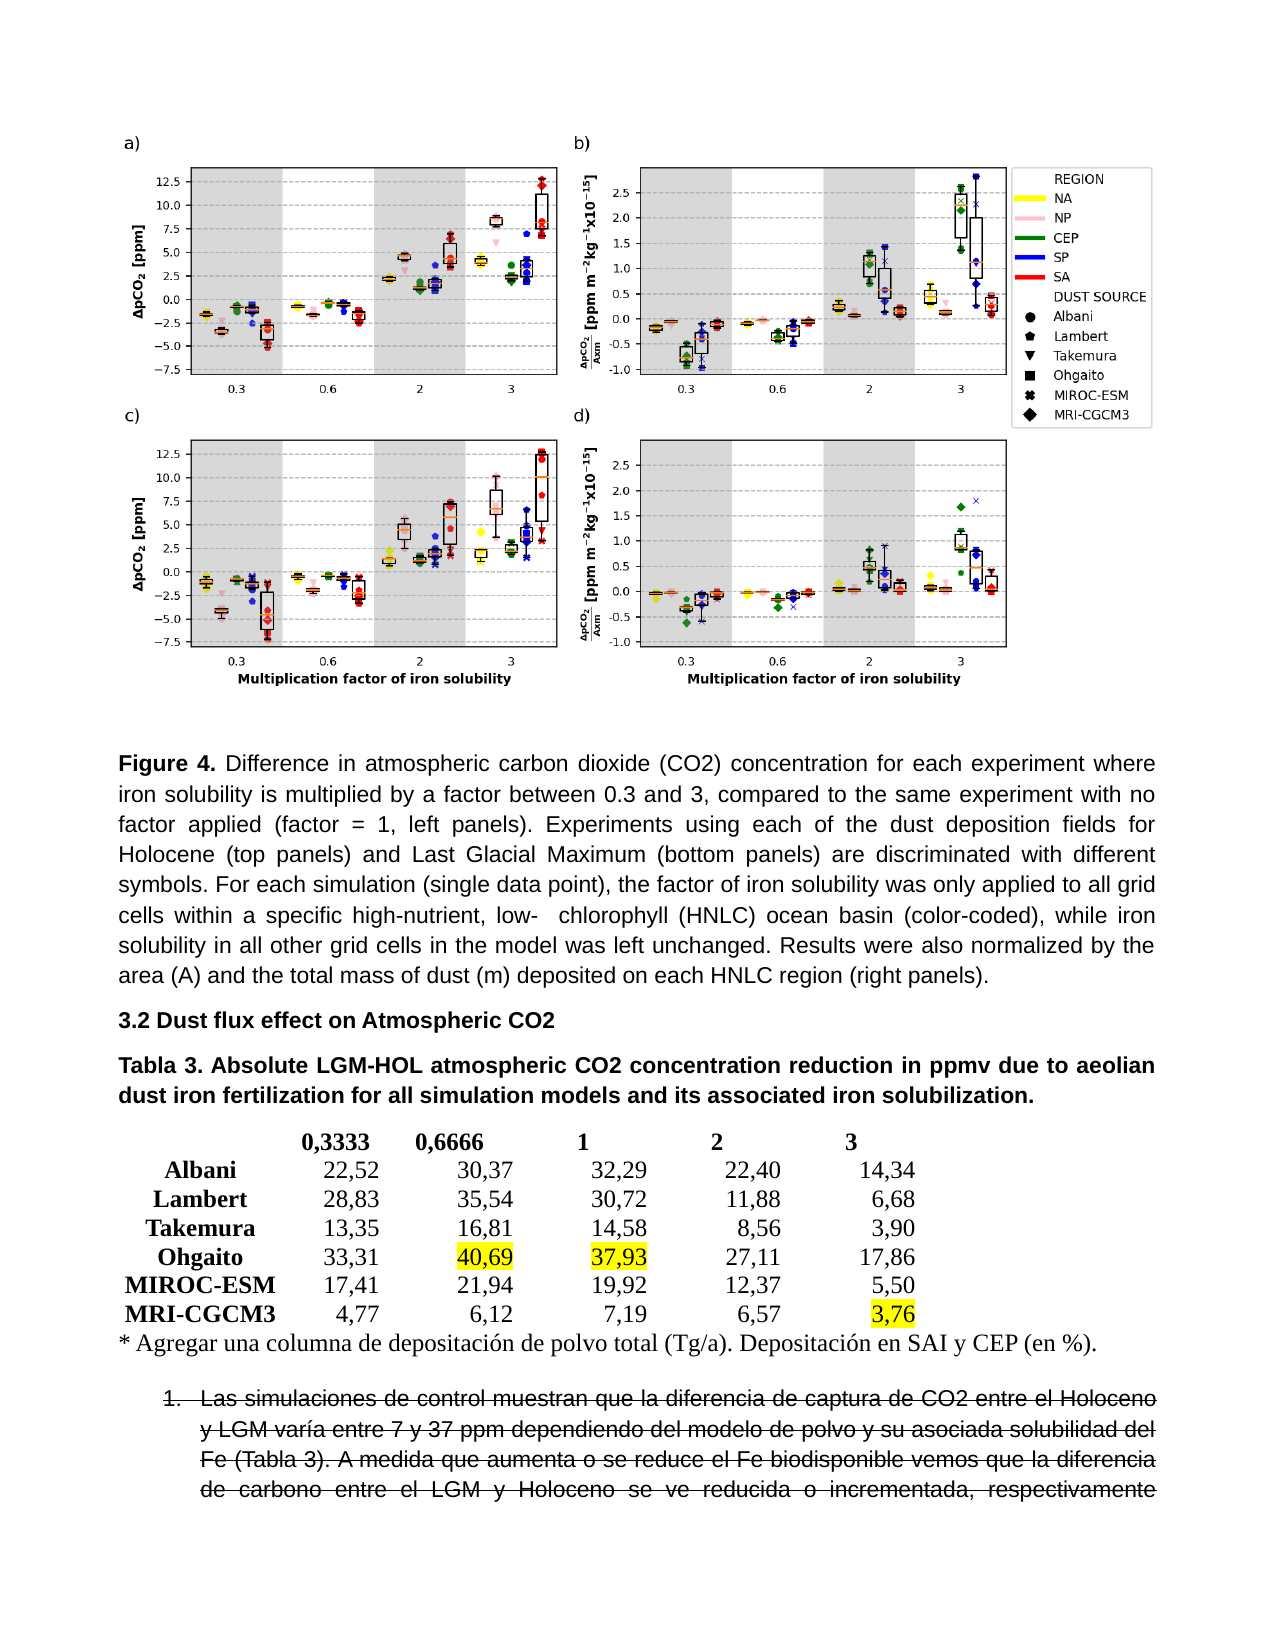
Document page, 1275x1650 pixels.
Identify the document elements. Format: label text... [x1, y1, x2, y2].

text 3.2 Dust flux effect on Atmospheric CO2 [118, 1007, 1157, 1033]
table_header 3 [784, 1127, 918, 1155]
table_cell Albani [112, 1155, 288, 1184]
table_cell 6,12 [383, 1299, 516, 1328]
table_cell 4,77 [289, 1299, 382, 1328]
list Las simulaciones de control muestran que la diferencia de captura de CO2 entre el Holoceno y LGM varía entre 7 y 37 ppm dependiendo del modelo de polvo y su asociada solubilidad del Fe (Tabla 3). A medida que aumenta o se reduce el Fe biodisponible vemos que la diferencia de carbono entre el LGM y Holoceno se ve reducida o incrementada, respectivamente (Figura x1). Lo anterior, podría estar mostrando un efecto amortiguador del Fe en el océano glacial que debido al intenso aumento de flujo de polvo alcanza la saturación rápidamente. [163, 1401, 1157, 1502]
table_cell 3,76 [784, 1299, 918, 1328]
table_cell 22,40 [650, 1155, 784, 1184]
table_cell 16,81 [383, 1213, 516, 1242]
table_cell 17,86 [784, 1242, 918, 1270]
table_cell 33,31 [289, 1242, 382, 1270]
table_header 0,6666 [383, 1127, 516, 1155]
table_cell 22,52 [289, 1155, 382, 1184]
table_cell 14,58 [516, 1213, 650, 1242]
table_cell 8,56 [650, 1213, 784, 1242]
table_header 0,3333 [289, 1127, 382, 1155]
table_cell Lambert [112, 1184, 288, 1213]
table_cell 30,72 [516, 1184, 650, 1213]
table_cell Ohgaito [112, 1242, 288, 1270]
table_cell 37,93 [516, 1242, 650, 1270]
picture [118, 119, 1157, 722]
text Figure 4. Difference in atmospheric carbon dioxide (CO2) concentration for each experiment where iron solubility is multiplied by a factor between 0.3 and 3, compared to the same experiment with no factor applied (factor = 1, left panels). Experiments using each of the dust deposition fields for Holocene (top panels) and Last Glacial Maximum (bottom panels) are discriminated with different symbols. For each simulation (single data point), the factor of iron solubility was only applied to all grid cells within a specific high-nutrient, low- chlorophyll (HNLC) ocean basin (color-coded), while iron solubility in all other grid cells in the model was left unchanged. Results were also normalized by the area (A) and the total mass of dust (m) deposited on each HNLC region (right panels). [118, 748, 1157, 988]
table_cell 40,69 [383, 1242, 516, 1270]
table_cell 11,88 [650, 1184, 784, 1213]
table_cell 32,29 [516, 1155, 650, 1184]
table_cell 7,19 [516, 1299, 650, 1328]
table_cell 6,68 [784, 1184, 918, 1213]
table_cell 13,35 [289, 1213, 382, 1242]
table_header [112, 1127, 288, 1155]
table_cell 12,37 [650, 1270, 784, 1299]
text * Agregar una columna de depositación de polvo total (Tg/a). Depositación en SAI y CEP (en %). [118, 1328, 1157, 1357]
text Tabla 3. Absolute LGM-HOL atmospheric CO2 concentration reduction in ppmv due to aeolian dust iron fertilization for all simulation models and its associated iron solubilization. [118, 1052, 1157, 1108]
table_cell 17,41 [289, 1270, 382, 1299]
table_cell MIROC-ESM [112, 1270, 288, 1299]
table_cell 27,11 [650, 1242, 784, 1270]
table_cell 3,90 [784, 1213, 918, 1242]
table_cell 14,34 [784, 1155, 918, 1184]
table_cell 35,54 [383, 1184, 516, 1213]
table_cell Takemura [112, 1213, 288, 1242]
table_cell MRI-CGCM3 [112, 1299, 288, 1328]
table_header 2 [650, 1127, 784, 1155]
table_cell 21,94 [383, 1270, 516, 1299]
table_header 1 [516, 1127, 650, 1155]
list Las simulaciones de control muestran que la diferencia de captura de CO2 entre el Holoceno y LGM varía entre 7 y 37 ppm dependiendo del modelo de polvo y su asociada solubilidad del Fe (Tabla 3). A medida que aumenta o se reduce el Fe biodisponible vemos que la diferencia de carbono entre el LGM y Holoceno se ve reducida o incrementada, respectivamente (Figura x1). Lo anterior, podría estar mostrando un efecto amortiguador del Fe en el océano glacial que debido al intenso aumento de flujo de polvo alcanza la saturación rápidamente. [163, 1385, 1157, 1400]
table_cell 5,50 [784, 1270, 918, 1299]
table_cell 28,83 [289, 1184, 382, 1213]
table_cell 30,37 [383, 1155, 516, 1184]
table_cell 6,57 [650, 1299, 784, 1328]
table_cell 19,92 [516, 1270, 650, 1299]
